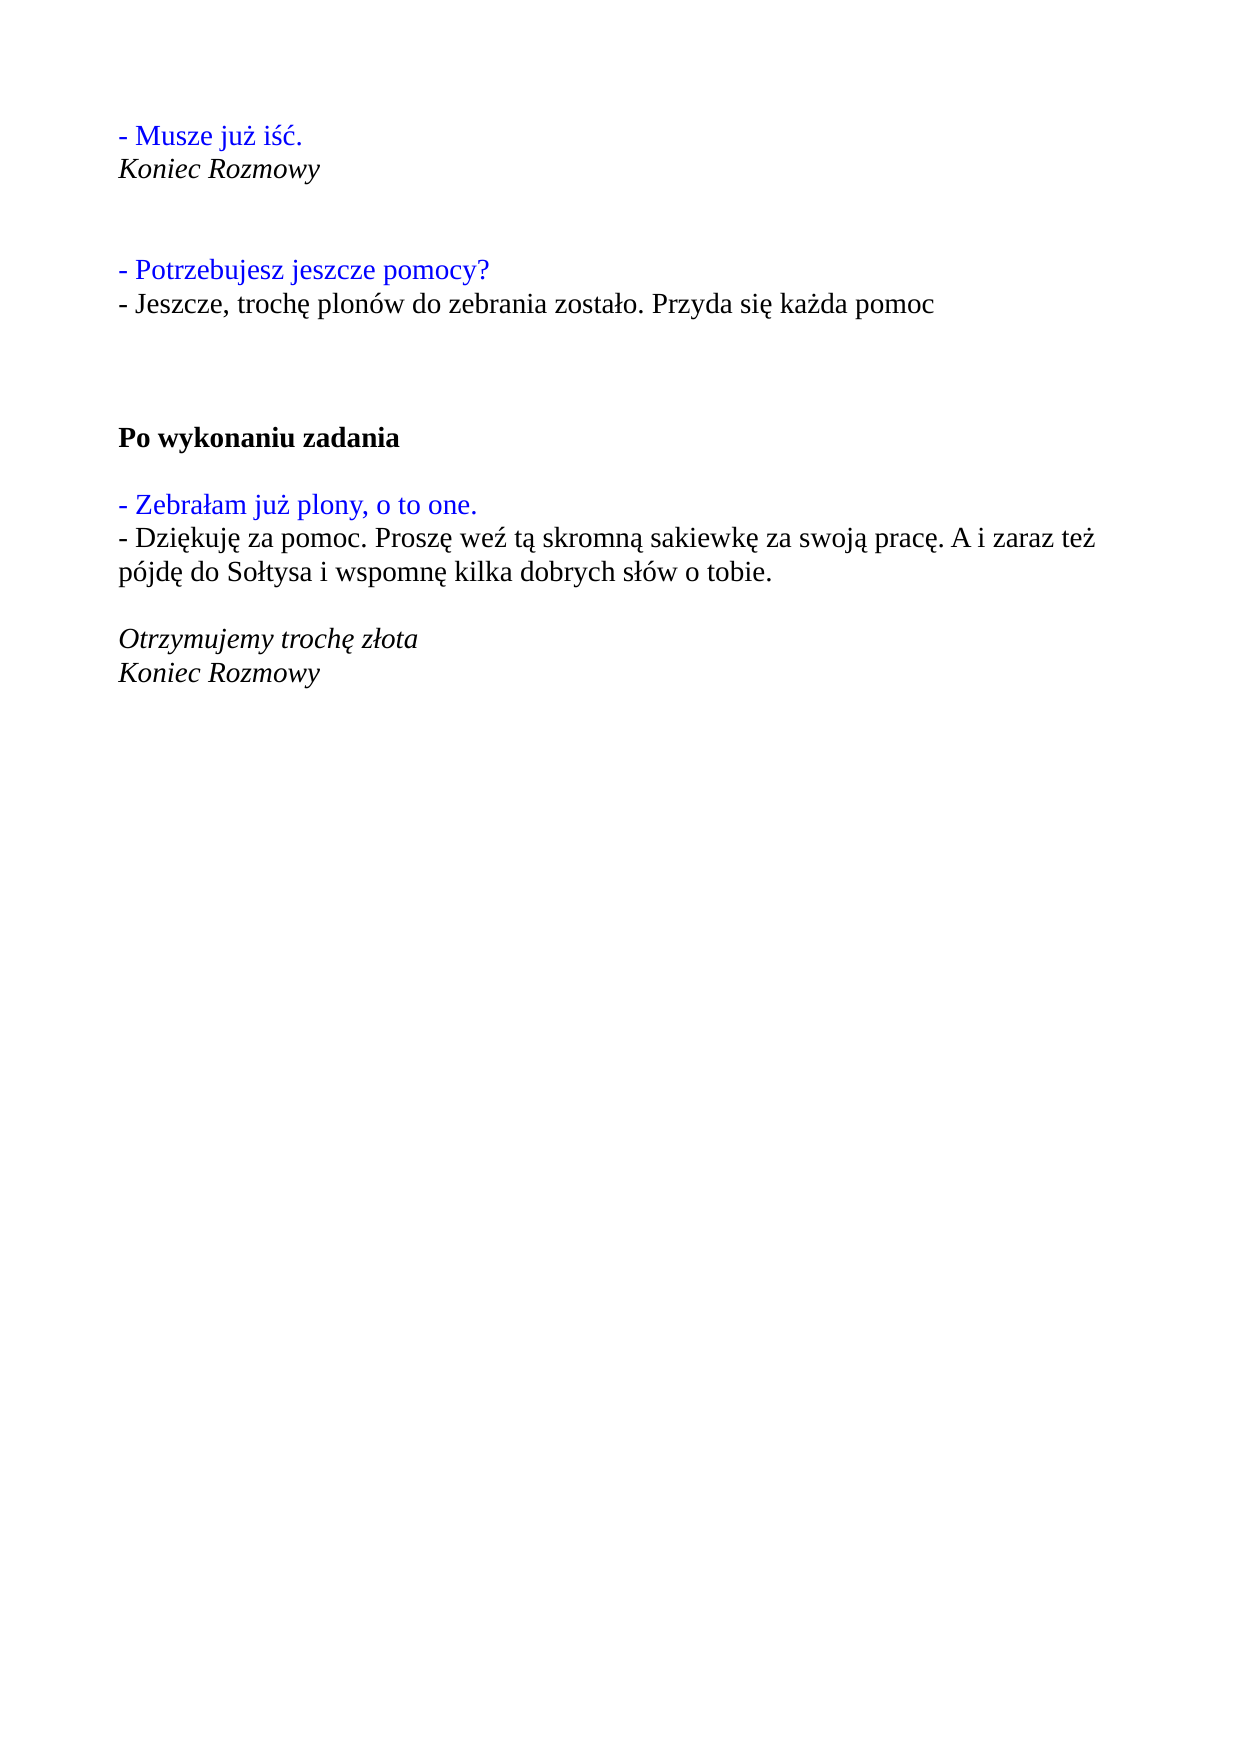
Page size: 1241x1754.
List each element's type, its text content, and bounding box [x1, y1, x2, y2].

text Otrzymujemy trochę złota [118, 621, 1122, 655]
text - Zebrałam już plony, o to one. [118, 487, 1122, 521]
text - Dziękuję za pomoc. Proszę weź tą skromną sakiewkę za swoją pracę. A i zaraz też pójdę do Sołtysa i wspomnę kilka dobrych słów o tobie. [118, 521, 1122, 588]
text - Jeszcze, trochę plonów do zebrania zostało. Przyda się każda pomoc [118, 286, 1122, 319]
text Po wykonaniu zadania [118, 420, 1122, 453]
text - Potrzebujesz jeszcze pomocy? [118, 252, 1122, 286]
text - Musze już iść. [118, 118, 1122, 152]
text Koniec Rozmowy [118, 152, 1122, 185]
text Koniec Rozmowy [118, 655, 1122, 688]
